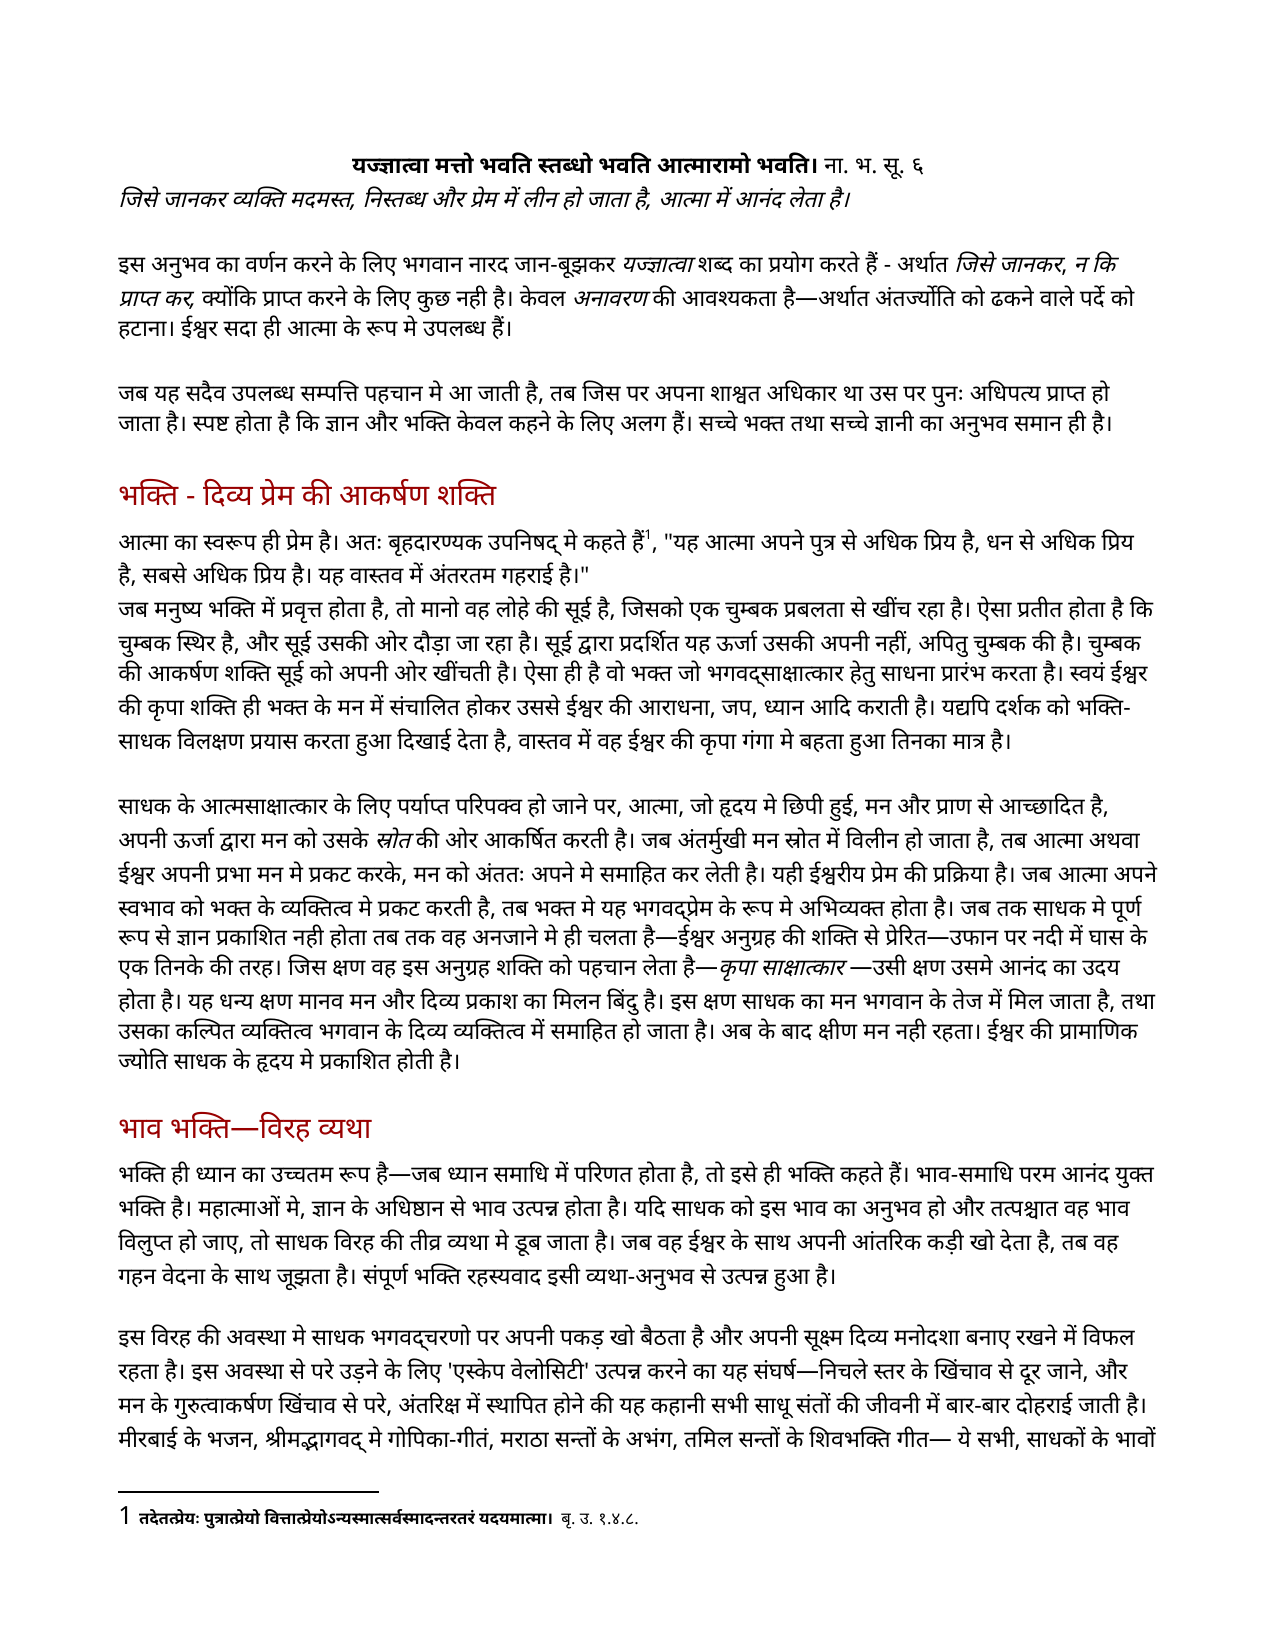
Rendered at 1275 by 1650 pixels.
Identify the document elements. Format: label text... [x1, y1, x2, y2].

text साधक के आत्मसाक्षात्कार के लिए पर्याप्त परिपक्व हो जाने पर, आत्मा, जो हृदय मे छिपी हुई, मन और प्राण से आच्छादित है, अपनी ऊर्जा द्वारा मन को उसके स्रोत की ओर आकर्षित करती है। जब अंतर्मुखी मन स्रोत में विलीन हो जाता है, तब आत्मा अथवा ईश्वर अपनी प्रभा मन मे प्रकट करके, मन को अंततः अपने मे समाहित कर लेती है। यही ईश्वरीय प्रेम की प्रक्रिया है। जब आत्मा अपने स्वभाव को भक्त के व्यक्तित्व मे प्रकट करती है, तब भक्त मे यह भगवद्‌प्रेम के रूप मे अभिव्यक्त होता है। जब तक साधक मे पूर्ण रूप से ज्ञान प्रकाशित नही होता तब तक वह अनजाने मे ही चलता है—ईश्वर अनुग्रह की शक्ति से प्रेरित—उफान पर नदी में घास के एक तिनके की तरह। जिस क्षण वह इस अनुग्रह शक्ति को पहचान लेता है—कृपा साक्षात्कार —उसी क्षण उसमे आनंद का उदय होता है। यह धन्य क्षण मानव मन और दिव्य प्रकाश का मिलन बिंदु है। इस क्षण साधक का मन भगवान के तेज में मिल जाता है, तथा उसका कल्पित व्यक्तित्व भगवान के दिव्य व्यक्तित्व में समाहित हो जाता है। अब के बाद क्षीण मन नही रहता। ईश्वर की प्रामाणिक ज्योति साधक के हृदय मे प्रकाशित होती है। [118, 790, 1157, 1079]
subtitle भक्ति - दिव्य प्रेम की आकर्षण शक्ति [118, 474, 1157, 517]
text यज्ज्ञात्वा मत्तो भवति स्तब्धो भवति आत्मारामो भवति। ना. भ. सू. ६ [118, 149, 1157, 183]
text भक्ति ही ध्यान का उच्चतम रूप है—जब ध्यान समाधि में परिणत होता है, तो इसे ही भक्ति कहते हैं। भाव-समाधि परम आनंद युक्त भक्ति है। महात्माओं मे, ज्ञान के अधिष्ठान से भाव उत्पन्न होता है। यदि साधक को इस भाव का अनुभव हो और तत्पश्चात वह भाव विलुप्त हो जाए, तो साधक विरह की तीव्र व्यथा मे डूब जाता है। जब वह ईश्वर के साथ अपनी आंतरिक कड़ी खो देता है, तब वह गहन वेदना के साथ जूझता है। संपूर्ण भक्ति रहस्यवाद इसी व्यथा-अनुभव से उत्पन्न हुआ है। [118, 1158, 1157, 1294]
subtitle भाव भक्ति—विरह व्यथा [118, 1112, 1157, 1150]
text इस अनुभव का वर्णन करने के लिए भगवान नारद जान-बूझकर यज्ज्ञात्वा शब्द का प्रयोग करते हैं - अर्थात जिसे जानकर, न कि प्राप्त कर, क्योंकि प्राप्त करने के लिए कुछ नही है। केवल अनावरण की आवश्यकता है—अर्थात अंतर्ज्योति को ढकने वाले पर्दे को हटाना। ईश्वर सदा ही आत्मा के रूप मे उपलब्ध हैं। [118, 248, 1157, 346]
text इस विरह की अवस्था मे साधक भगवद्चरणो पर अपनी पकड़ खो बैठता है और अपनी सूक्ष्म दिव्य मनोदशा बनाए रखने में विफल रहता है। इस अवस्था से परे उड़ने के लिए 'एस्केप वेलोसिटी' उत्पन्न करने का यह संघर्ष—निचले स्तर के खिंचाव से दूर जाने, और मन के गुरुत्वाकर्षण खिंचाव से परे, अंतरिक्ष में स्थापित होने की यह कहानी सभी साधू संतों की जीवनी में बार-बार दोहराई जाती है। मीरबाई के भजन, श्रीमद्भागवद् मे गोपिका-गीतं, मराठा सन्तों के अभंग, तमिल सन्तों के शिवभक्ति गीत— ये सभी, साधकों के भावों [118, 1325, 1157, 1457]
text जब मनुष्य भक्ति में प्रवृत्त होता है, तो मानो वह लोहे की सूई है, जिसको एक चुम्बक प्रबलता से खींच रहा है। ऐसा प्रतीत होता है कि चुम्बक स्थिर है, और सूई उसकी ओर दौड़ा जा रहा है। सूई द्वारा प्रदर्शित यह ऊर्जा उसकी अपनी नहीं, अपितु चुम्बक की है। चुम्बक की आकर्षण शक्ति सूई को अपनी ओर खींचती है। ऐसा ही है वो भक्त जो भगवद्साक्षात्कार हेतु साधना प्रारंभ करता है। स्वयं ईश्वर की कृपा शक्ति ही भक्त के मन में संचालित होकर उससे ईश्वर की आराधना, जप, ध्यान आदि कराती है। यद्यपि दर्शक को भक्ति-साधक विलक्षण प्रयास करता हुआ दिखाई देता है, वास्तव में वह ईश्वर की कृपा गंगा मे बहता हुआ तिनका मात्र है। [118, 593, 1157, 759]
text तदेतत्प्रेयः पुत्रात्प्रेयो वित्तात्प्रेयोऽन्यस्मात्सर्वस्मादन्तरतरं यदयमात्मा। बृ. उ. १.४.८. [118, 1498, 1157, 1532]
text जिसे जानकर व्यक्ति मदमस्त, निस्तब्ध और प्रेम में लीन हो जाता है, आत्मा में आनंद लेता है। [118, 183, 1157, 217]
text आत्मा का स्वरूप ही प्रेम है। अतः बृहदारण्यक उपनिषद् मे कहते हैं, "यह आत्मा अपने पुत्र से अधिक प्रिय है, धन से अधिक प्रिय है, सबसे अधिक प्रिय है। यह वास्तव में अंतरतम गहराई है।" [118, 526, 1157, 593]
text जब यह सदैव उपलब्ध सम्पत्ति पहचान मे आ जाती है, तब जिस पर अपना शाश्वत अधिकार था उस पर पुनः अधिपत्य प्राप्त हो जाता है। स्पष्ट होता है कि ज्ञान और भक्ति केवल कहने के लिए अलग हैं। सच्चे भक्त तथा सच्चे ज्ञानी का अनुभव समान ही है। [118, 377, 1157, 441]
